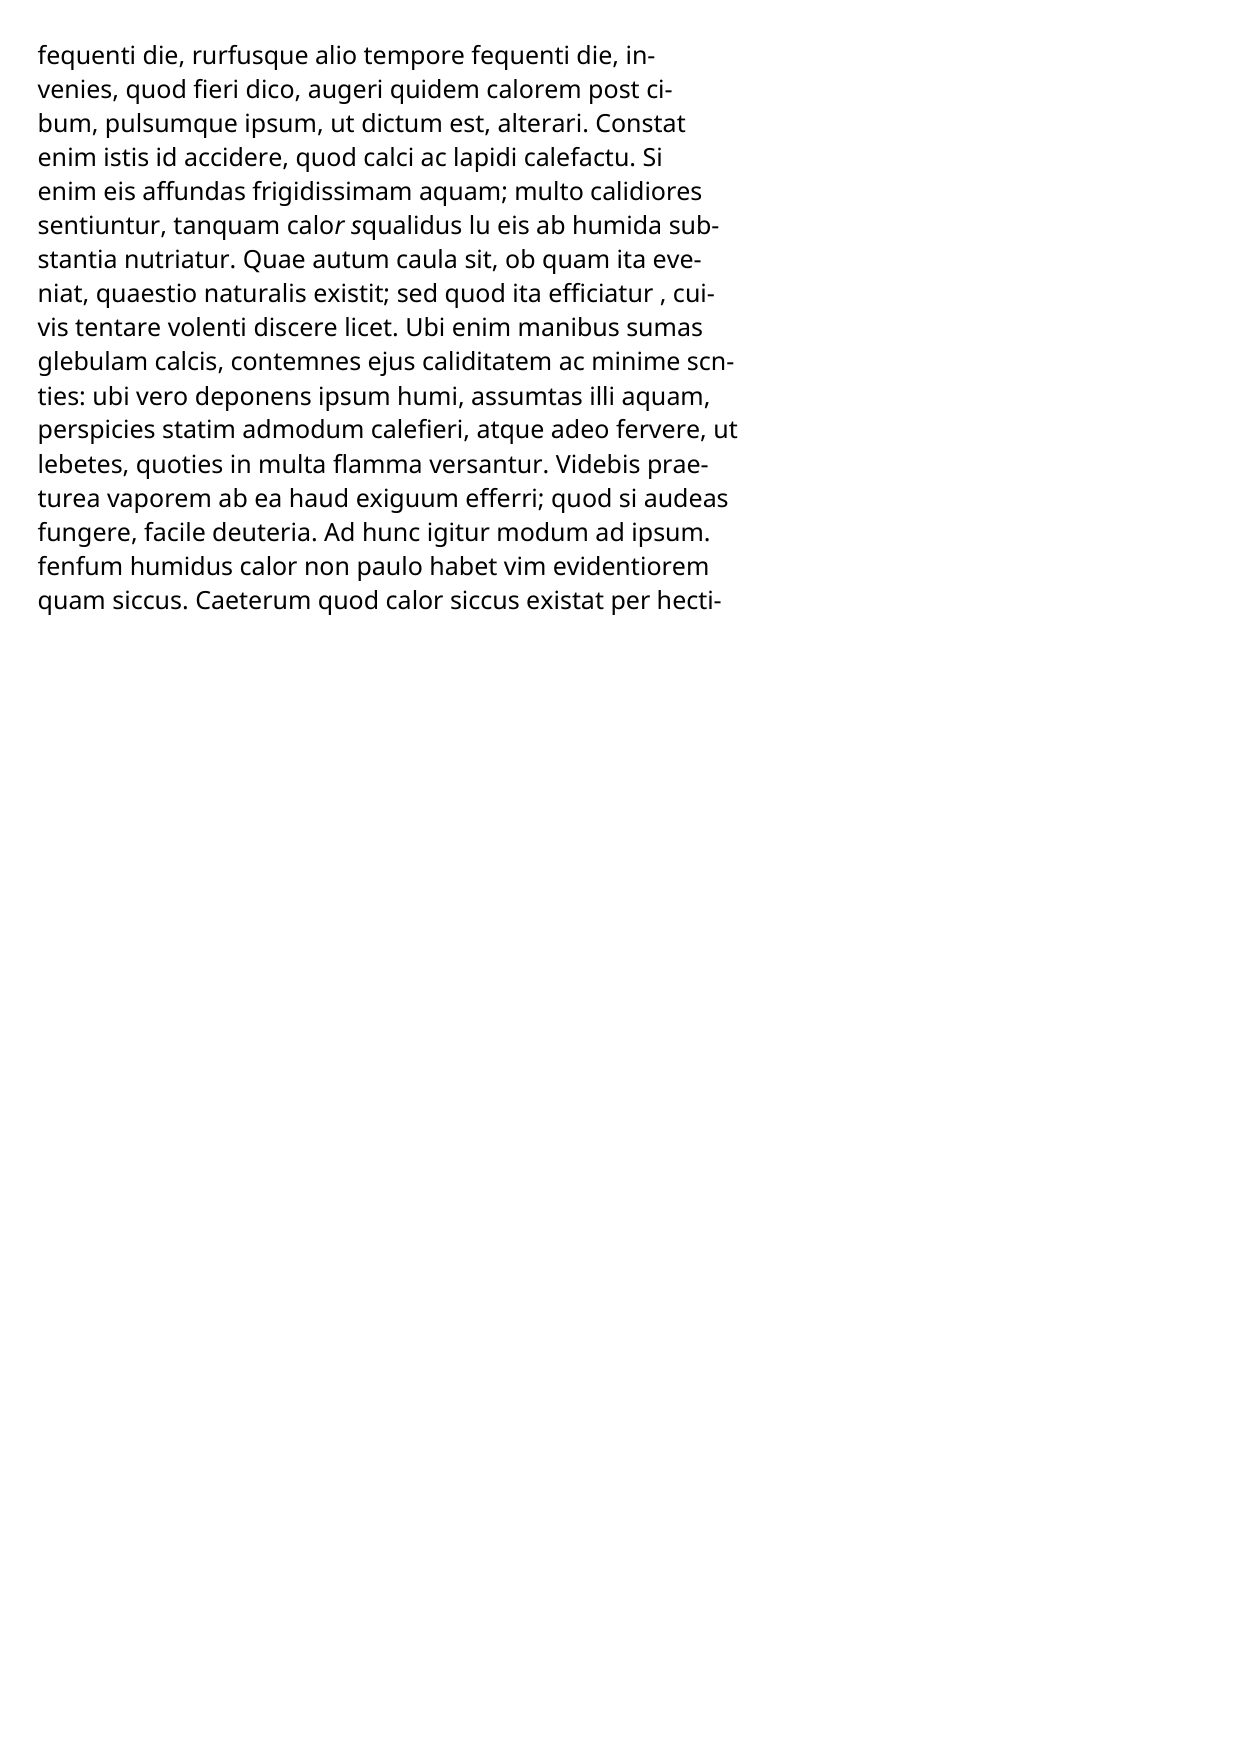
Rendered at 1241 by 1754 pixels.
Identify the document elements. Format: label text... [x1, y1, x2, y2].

text fequenti die, rurfusque alio tempore fequenti die, in- venies, quod fieri dico, augeri quidem calorem post ci- bum, pulsumque ipsum, ut dictum est, alterari. Constat enim istis id accidere, quod calci ac lapidi calefactu. Si enim eis affundas frigidissimam aquam; multo calidiores sentiuntur, tanquam calor squalidus lu eis ab humida sub- stantia nutriatur. Quae autum caula sit, ob quam ita eve- niat, quaestio naturalis existit; sed quod ita efficiatur , cui- vis tentare volenti discere licet. Ubi enim manibus sumas glebulam calcis, contemnes ejus caliditatem ac minime scn- ties: ubi vero deponens ipsum humi, assumtas illi aquam, perspicies statim admodum calefieri, atque adeo fervere, ut lebetes, quoties in multa flamma versantur. Videbis prae- turea vaporem ab ea haud exiguum efferri; quod si audeas fungere, facile deuteria. Ad hunc igitur modum ad ipsum. fenfum humidus calor non paulo habet vim evidentiorem quam siccus. Caeterum quod calor siccus existat per hecti- [37, 37, 1203, 617]
